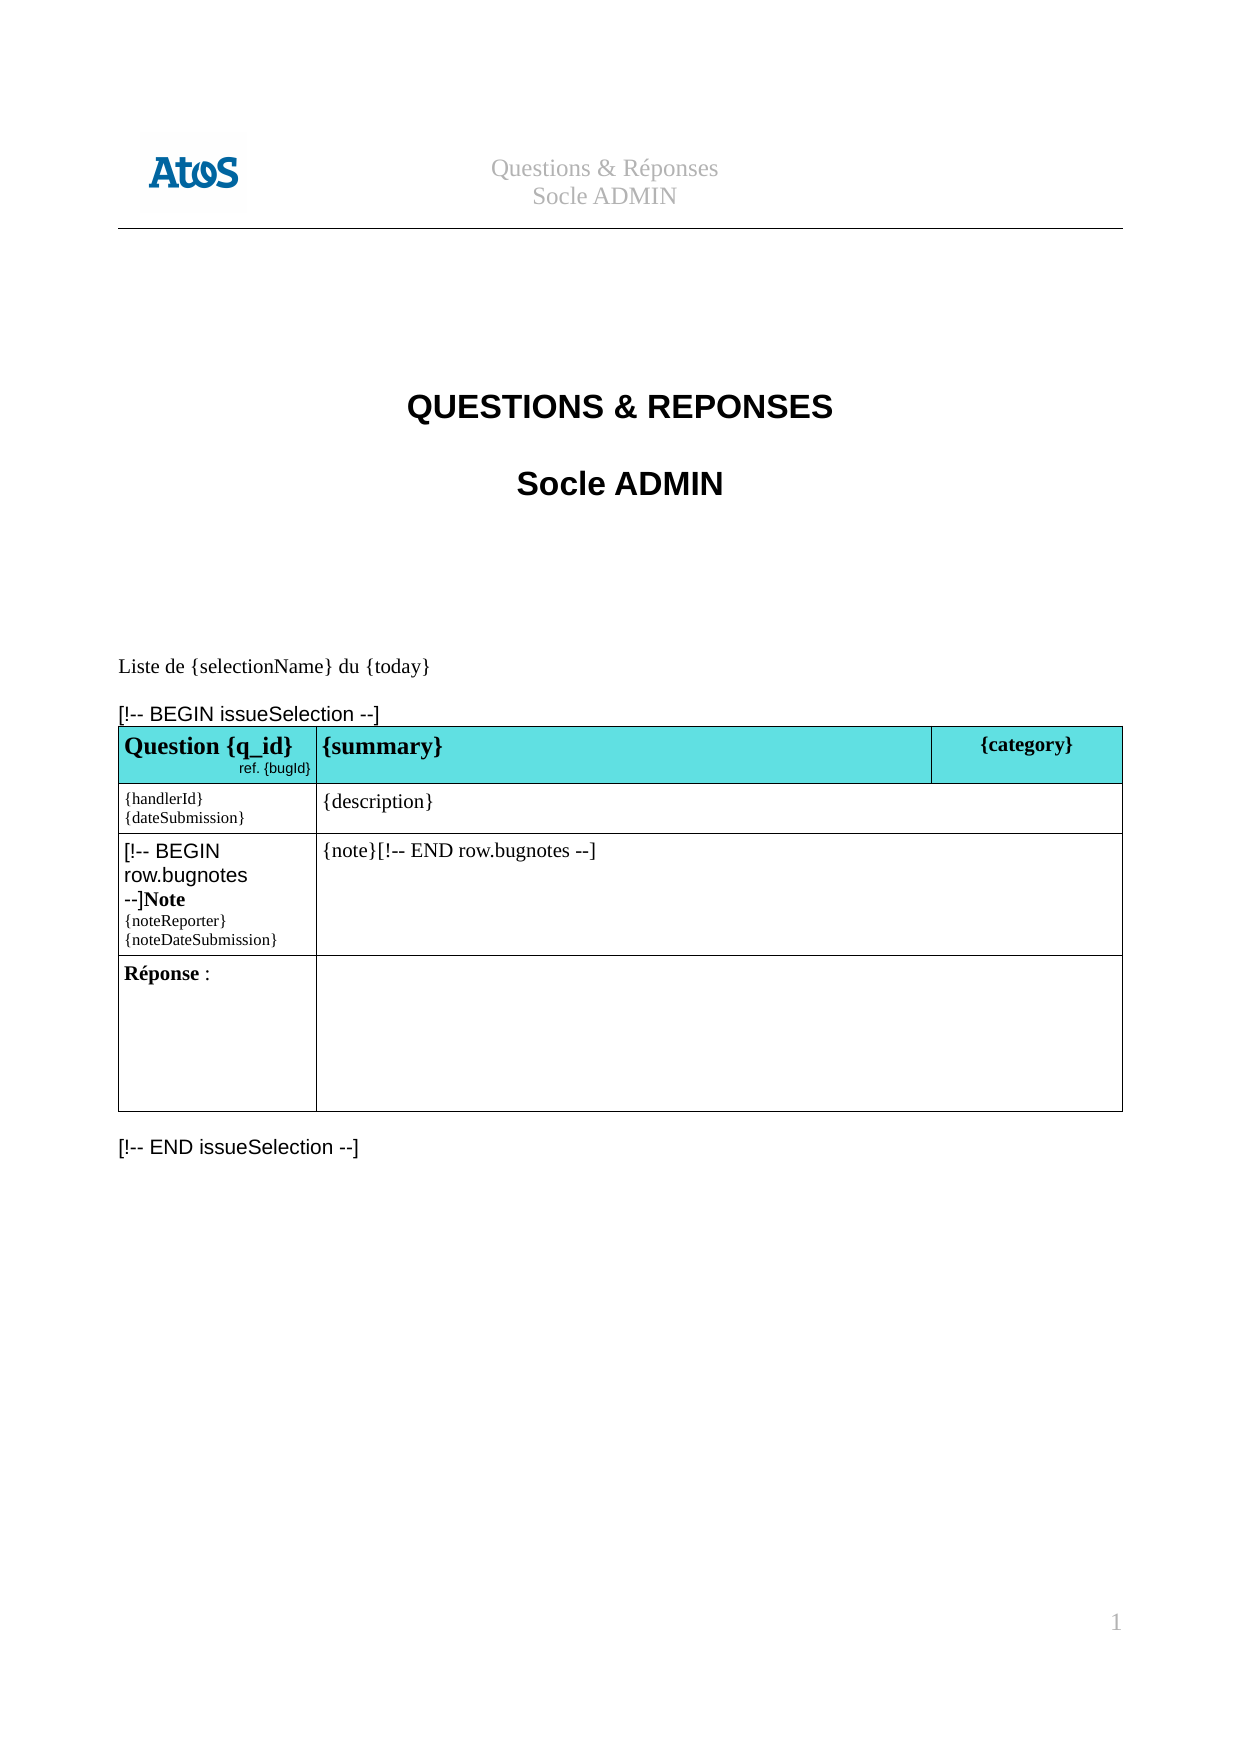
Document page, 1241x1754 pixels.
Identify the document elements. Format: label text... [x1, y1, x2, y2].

subtitle QUESTIONS & REPONSES [118, 387, 1122, 426]
table_header {summary} [317, 727, 931, 783]
text [!-- END issueSelection --] [118, 1135, 1122, 1159]
text [!-- BEGIN issueSelection --] [118, 702, 1122, 726]
table_header Question {q_id} ref. {bugId} [119, 727, 316, 783]
subtitle Socle ADMIN [118, 463, 1122, 502]
text Liste de {selectionName} du {today} [118, 653, 1122, 678]
table_cell {description} [317, 784, 1122, 833]
table_cell {note}[!-- END row.bugnotes --] [317, 834, 1122, 954]
table_header {category} [932, 727, 1122, 783]
table_cell Réponse : [119, 956, 316, 1111]
table_cell {handlerId} {dateSubmission} [119, 784, 316, 833]
table_cell [!-- BEGIN row.bugnotes --]Note {noteReporter} {noteDateSubmission} [119, 834, 316, 954]
table_cell [317, 956, 1122, 1111]
picture [140, 132, 247, 213]
